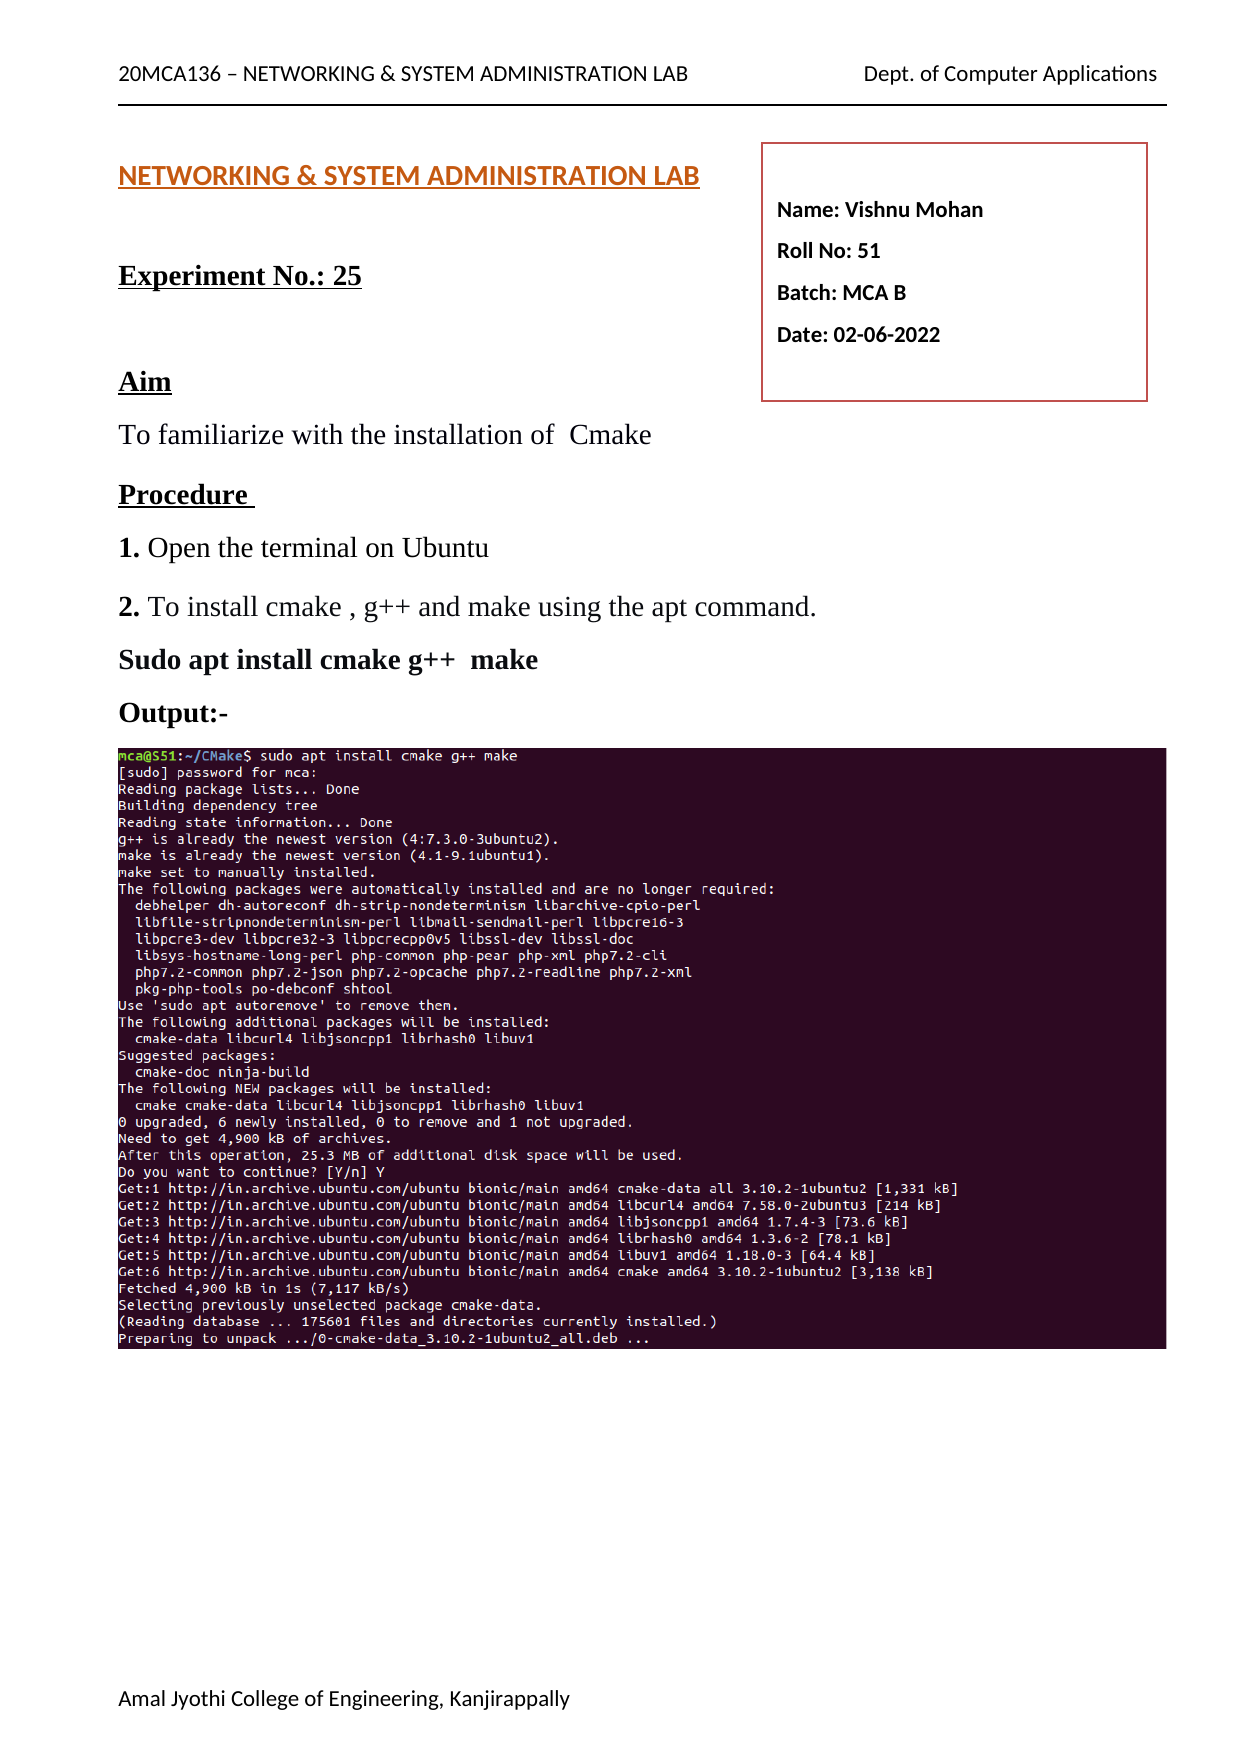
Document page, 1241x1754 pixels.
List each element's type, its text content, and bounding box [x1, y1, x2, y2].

text NETWORKING & SYSTEM ADMINISTRATION LAB [118, 157, 761, 192]
text Date: 02-06-2022 [777, 322, 1132, 347]
text Output:- [118, 695, 1167, 729]
text Experiment No.: 25 [118, 258, 761, 292]
text 2. To install cmake , g++ and make using the apt command. [118, 589, 1167, 623]
text Roll No: 51 [777, 239, 1132, 264]
text [1148, 364, 1167, 398]
text [1148, 258, 1167, 292]
text To familiarize with the installation of Cmake [118, 417, 1167, 451]
text Aim [118, 364, 761, 398]
text Batch: MCA B [777, 281, 1132, 306]
text Procedure [118, 477, 1167, 510]
picture [118, 748, 1167, 1349]
list Sudo apt install cmake g++ make [118, 642, 1167, 676]
text 1. Open the terminal on Ubuntu [118, 530, 1167, 563]
text Name: Vishnu Mohan [777, 197, 1132, 222]
